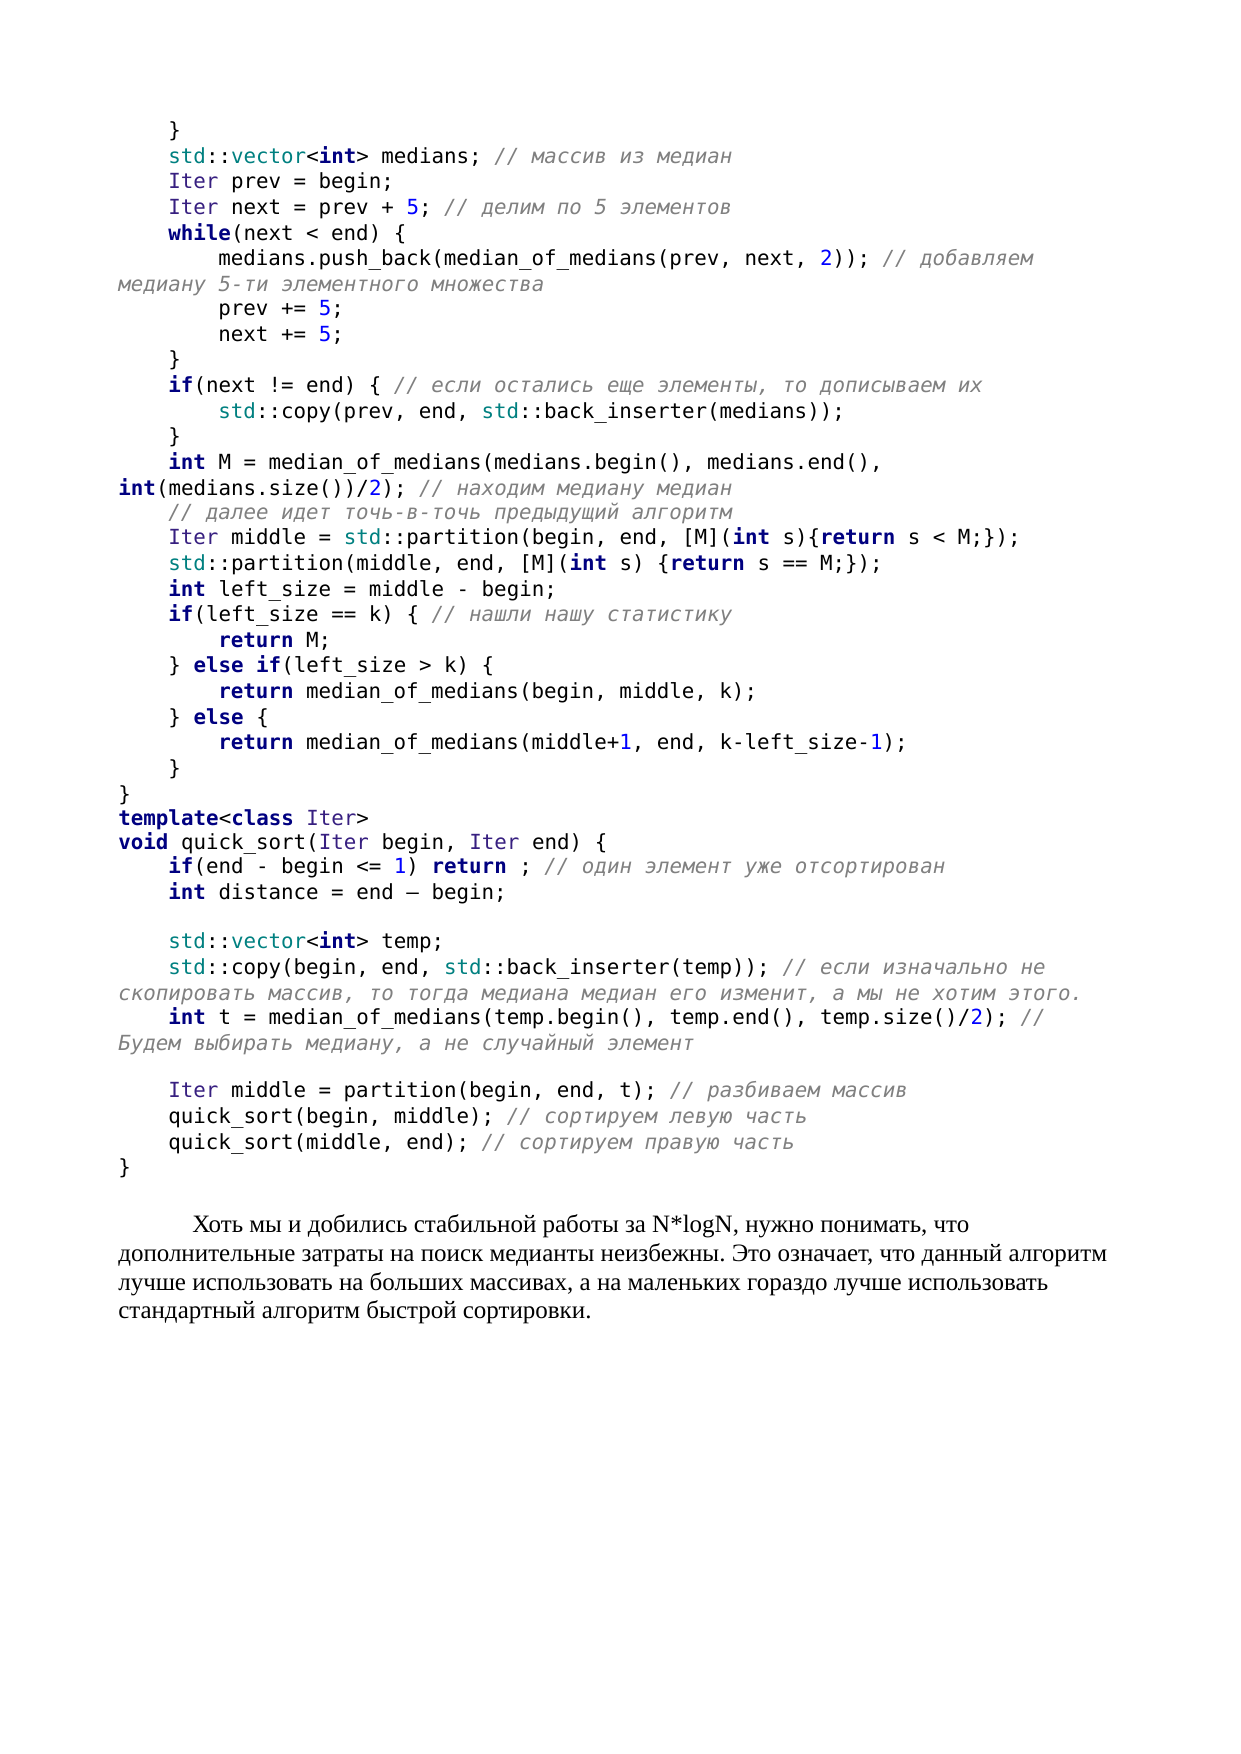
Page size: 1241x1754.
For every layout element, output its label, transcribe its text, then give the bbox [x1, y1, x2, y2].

text } [118, 1155, 1122, 1179]
text return median_of_medians(begin, middle, k); [118, 679, 1122, 705]
text } [118, 118, 1122, 144]
text Iter next = prev + 5; // делим по 5 элементов [118, 195, 1122, 221]
text int distance = end — begin; [118, 880, 1122, 906]
text template<class Iter> [118, 806, 1122, 830]
text } [118, 756, 1122, 782]
text medians.push_back(median_of_medians(prev, next, 2)); // добавляем медиану 5-ти элементного множества [118, 246, 1122, 296]
text } else { [118, 705, 1122, 730]
text return M; [118, 628, 1122, 653]
text if(next != end) { // если остались еще элементы, то дописываем их [118, 373, 1122, 399]
text prev += 5; [118, 296, 1122, 322]
text void quick_sort(Iter begin, Iter end) { [118, 830, 1122, 854]
text if(end - begin <= 1) return ; // один элемент уже отсортирован [118, 854, 1122, 880]
text Iter middle = std::partition(begin, end, [M](int s){return s < M;}); [118, 525, 1122, 551]
text Iter prev = begin; [118, 169, 1122, 195]
text if(left_size == k) { // нашли нашу статистику [118, 602, 1122, 628]
text Хоть мы и добились стабильной работы за N*logN, нужно понимать, что дополнительные затраты на поиск медианты неизбежны. Это означает, что данный алгоритм лучше использовать на больших массивах, а на маленьких гораздо лучше использовать стандартный алгоритм быстрой сортировки. [118, 1209, 1122, 1324]
text int t = median_of_medians(temp.begin(), temp.end(), temp.size()/2); // Будем выбирать медиану, а не случайный элемент [118, 1005, 1122, 1055]
text } else if(left_size > k) { [118, 653, 1122, 679]
text std::partition(middle, end, [M](int s) {return s == M;}); [118, 551, 1122, 577]
text } [118, 782, 1122, 806]
text while(next < end) { [118, 221, 1122, 246]
text return median_of_medians(middle+1, end, k-left_size-1); [118, 730, 1122, 756]
text std::vector<int> medians; // массив из медиан [118, 144, 1122, 169]
text quick_sort(begin, middle); // сортируем левую часть [118, 1104, 1122, 1130]
text quick_sort(middle, end); // сортируем правую часть [118, 1130, 1122, 1155]
text // далее идет точь-в-точь предыдущий алгоритм [118, 500, 1122, 525]
text Iter middle = partition(begin, end, t); // разбиваем массив [118, 1078, 1122, 1104]
text next += 5; [118, 322, 1122, 347]
text std::vector<int> temp; [118, 929, 1122, 955]
text } [118, 347, 1122, 373]
text } [118, 424, 1122, 450]
text int left_size = middle - begin; [118, 577, 1122, 602]
text std::copy(begin, end, std::back_inserter(temp)); // если изначально не скопировать массив, то тогда медиана медиан его изменит, а мы не хотим этого. [118, 955, 1122, 1005]
text std::copy(prev, end, std::back_inserter(medians)); [118, 399, 1122, 424]
text int M = median_of_medians(medians.begin(), medians.end(), int(medians.size())/2); // находим медиану медиан [118, 450, 1122, 500]
